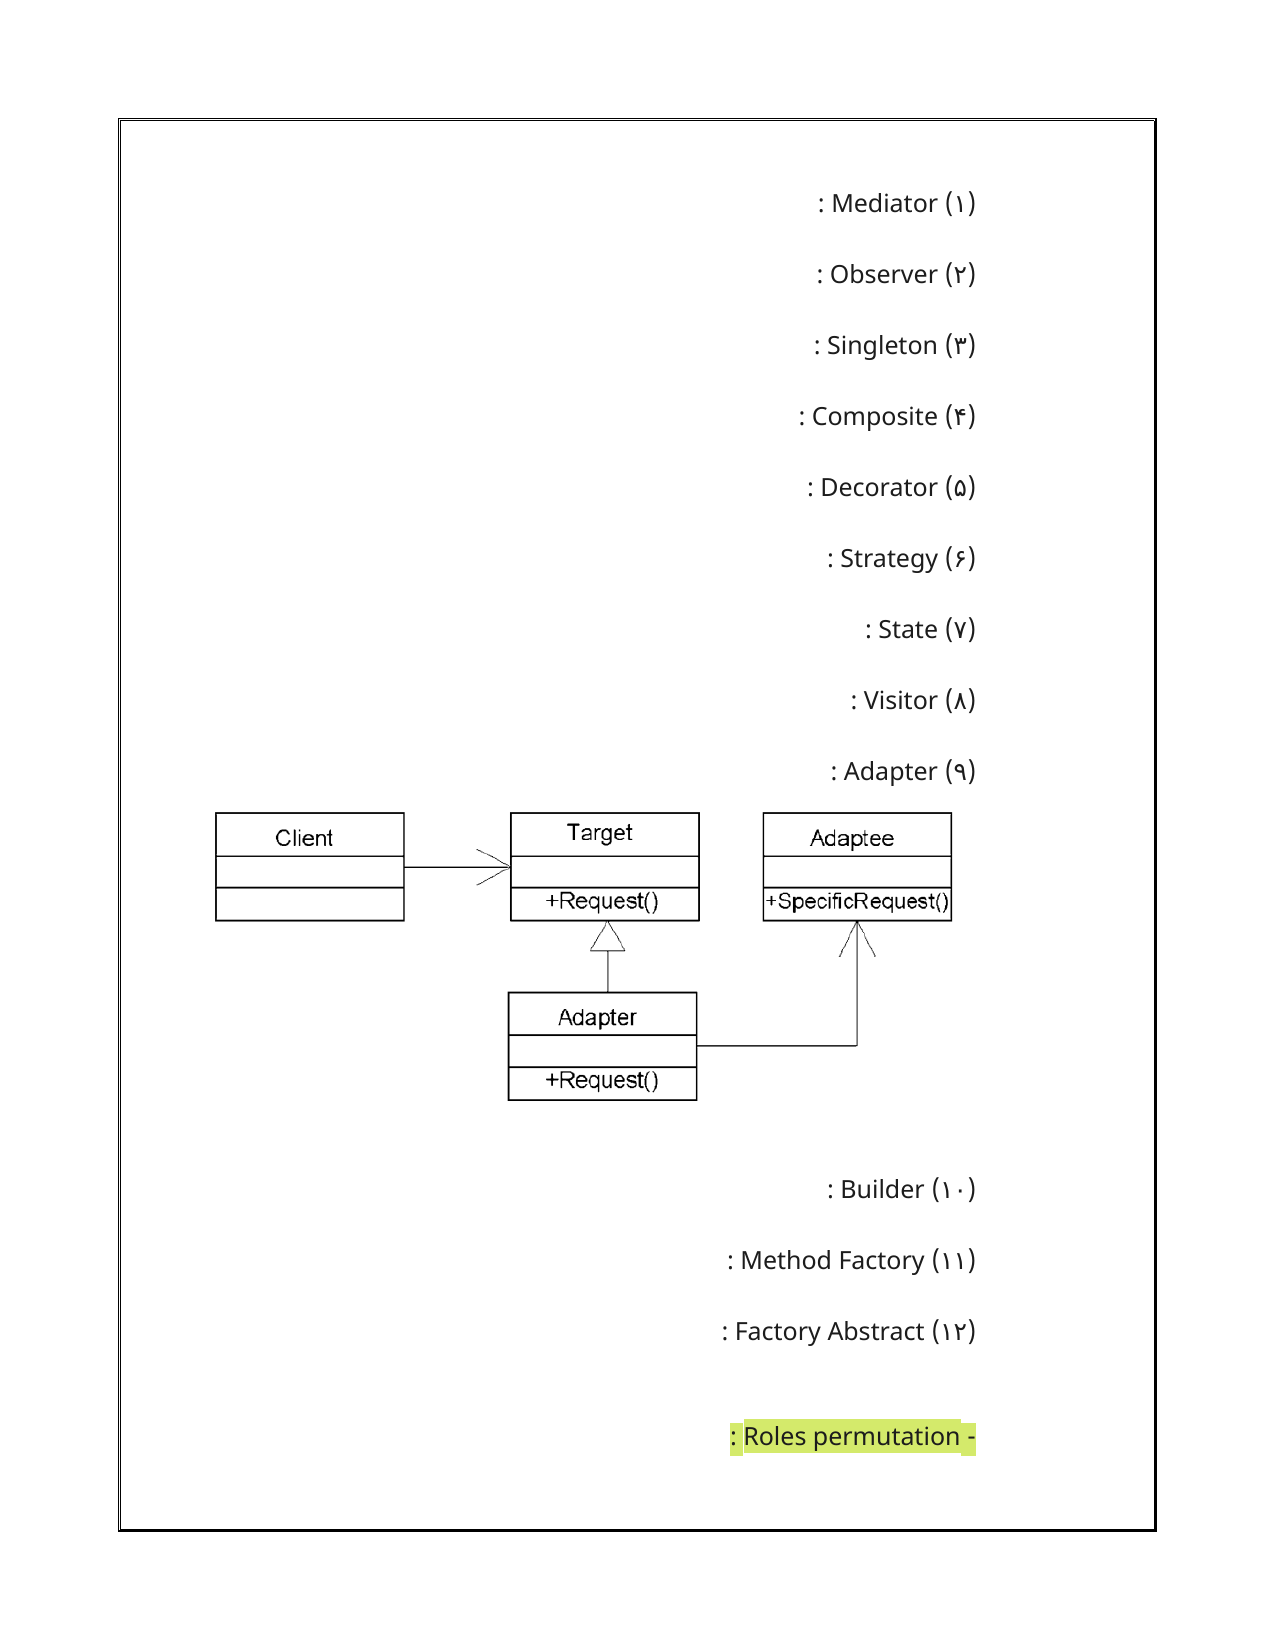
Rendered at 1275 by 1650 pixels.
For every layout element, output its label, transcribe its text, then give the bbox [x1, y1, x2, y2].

text (۹) ‫‪Adapter‬‬ : [151, 754, 976, 791]
text (۱۱) ‫‪Method‬‬ ‫‪Factory‬‬ : [151, 1243, 976, 1280]
text (۱۲) ‫‪Factory‬‬ ‫‪Abstract‬‬ : [151, 1314, 976, 1351]
text (۷) ‫‪State‬‬ : [151, 612, 976, 649]
text (۵) ‫‪Decorator‬‬ : [151, 469, 976, 507]
picture [210, 812, 955, 1104]
text (۴) ‫‪Composite‬‬ : [151, 398, 976, 436]
text (۱۰) ‫‪Builder‬‬ : [151, 1172, 976, 1209]
text (۸) ‫‪Visitor‬‬ : [151, 683, 976, 720]
text (۱) ‫‪Mediator‬‬ : [151, 185, 976, 222]
text (۲) ‫‪Observer‬‬ : [151, 256, 976, 293]
text - Roles permutation : [151, 1419, 976, 1456]
text (۶) ‫‪Strategy‬‬‬‬ : [151, 541, 976, 578]
text (۳) ‫‪Singleton‬‬ : [151, 327, 976, 364]
